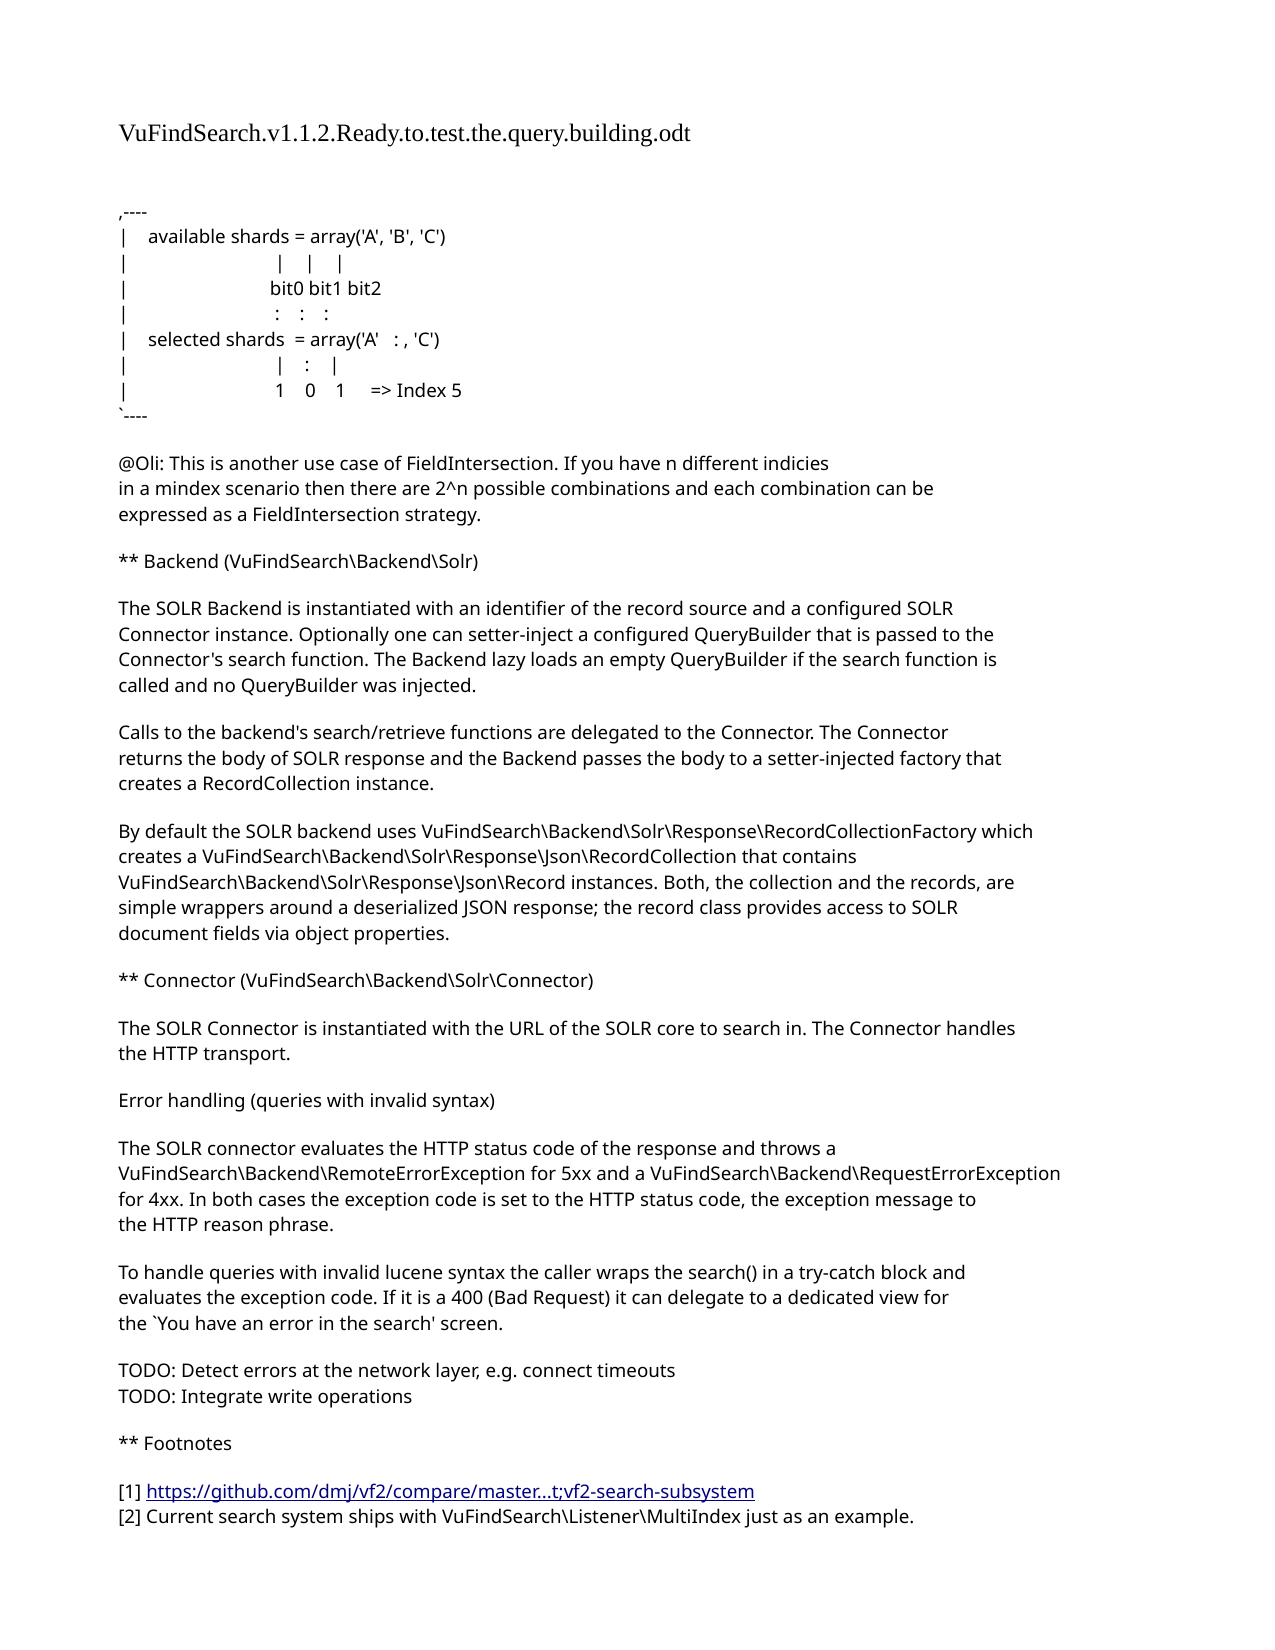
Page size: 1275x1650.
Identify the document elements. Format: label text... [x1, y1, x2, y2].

text ** Footnotes [118, 1431, 1157, 1456]
text document fields via object properties. [118, 920, 1157, 946]
text | | : | [118, 351, 1157, 377]
text the HTTP transport. [118, 1040, 1157, 1066]
text The SOLR connector evaluates the HTTP status code of the response and throws a [118, 1135, 1157, 1161]
text `---- [118, 402, 1157, 428]
text Error handling (queries with invalid syntax) [118, 1088, 1157, 1113]
text ,---- [118, 198, 1157, 224]
text To handle queries with invalid lucene syntax the caller wraps the search() in a try-catch block and [118, 1259, 1157, 1285]
text | | | | [118, 249, 1157, 275]
text evaluates the exception code. If it is a 400 (Bad Request) it can delegate to a dedicated view for [118, 1285, 1157, 1310]
text in a mindex scenario then there are 2^n possible combinations and each combination can be [118, 475, 1157, 501]
text | bit0 bit1 bit2 [118, 275, 1157, 300]
text creates a VuFindSearch\Backend\Solr\Response\Json\RecordCollection that contains [118, 843, 1157, 869]
text for 4xx. In both cases the exception code is set to the HTTP status code, the exception message to [118, 1186, 1157, 1212]
text expressed as a FieldIntersection strategy. [118, 501, 1157, 526]
text ** Backend (VuFindSearch\Backend\Solr) [118, 548, 1157, 574]
text By default the SOLR backend uses VuFindSearch\Backend\Solr\Response\RecordCollectionFactory which [118, 818, 1157, 843]
text | : : : [118, 300, 1157, 326]
text TODO: Detect errors at the network layer, e.g. connect timeouts [118, 1358, 1157, 1383]
text returns the body of SOLR response and the Backend passes the body to a setter-injected factory that [118, 745, 1157, 771]
text VuFindSearch\Backend\RemoteErrorException for 5xx and a VuFindSearch\Backend\RequestErrorException [118, 1161, 1157, 1186]
text Connector's search function. The Backend lazy loads an empty QueryBuilder if the search function is [118, 647, 1157, 672]
text Calls to the backend's search/retrieve functions are delegated to the Connector. The Connector [118, 719, 1157, 745]
text @Oli: This is another use case of FieldIntersection. If you have n different indicies [118, 450, 1157, 475]
text [2] Current search system ships with VuFindSearch\Listener\MultiIndex just as an example. [118, 1503, 1157, 1529]
text | selected shards = array('A' : , 'C') [118, 326, 1157, 351]
text simple wrappers around a deserialized JSON response; the record class provides access to SOLR [118, 894, 1157, 920]
text | 1 0 1 => Index 5 [118, 377, 1157, 402]
text called and no QueryBuilder was injected. [118, 672, 1157, 698]
text | available shards = array('A', 'B', 'C') [118, 224, 1157, 249]
text creates a RecordCollection instance. [118, 771, 1157, 796]
text The SOLR Connector is instantiated with the URL of the SOLR core to search in. The Connector handles [118, 1015, 1157, 1040]
text TODO: Integrate write operations [118, 1383, 1157, 1409]
text Connector instance. Optionally one can setter-inject a configured QueryBuilder that is passed to the [118, 621, 1157, 647]
text The SOLR Backend is instantiated with an identifier of the record source and a configured SOLR [118, 596, 1157, 621]
text VuFindSearch\Backend\Solr\Response\Json\Record instances. Both, the collection and the records, are [118, 869, 1157, 894]
text [1] https://github.com/dmj/vf2/compare/master...t;vf2-search-subsystem [118, 1478, 1157, 1503]
text the HTTP reason phrase. [118, 1212, 1157, 1237]
text ** Connector (VuFindSearch\Backend\Solr\Connector) [118, 967, 1157, 993]
text the `You have an error in the search' screen. [118, 1310, 1157, 1336]
